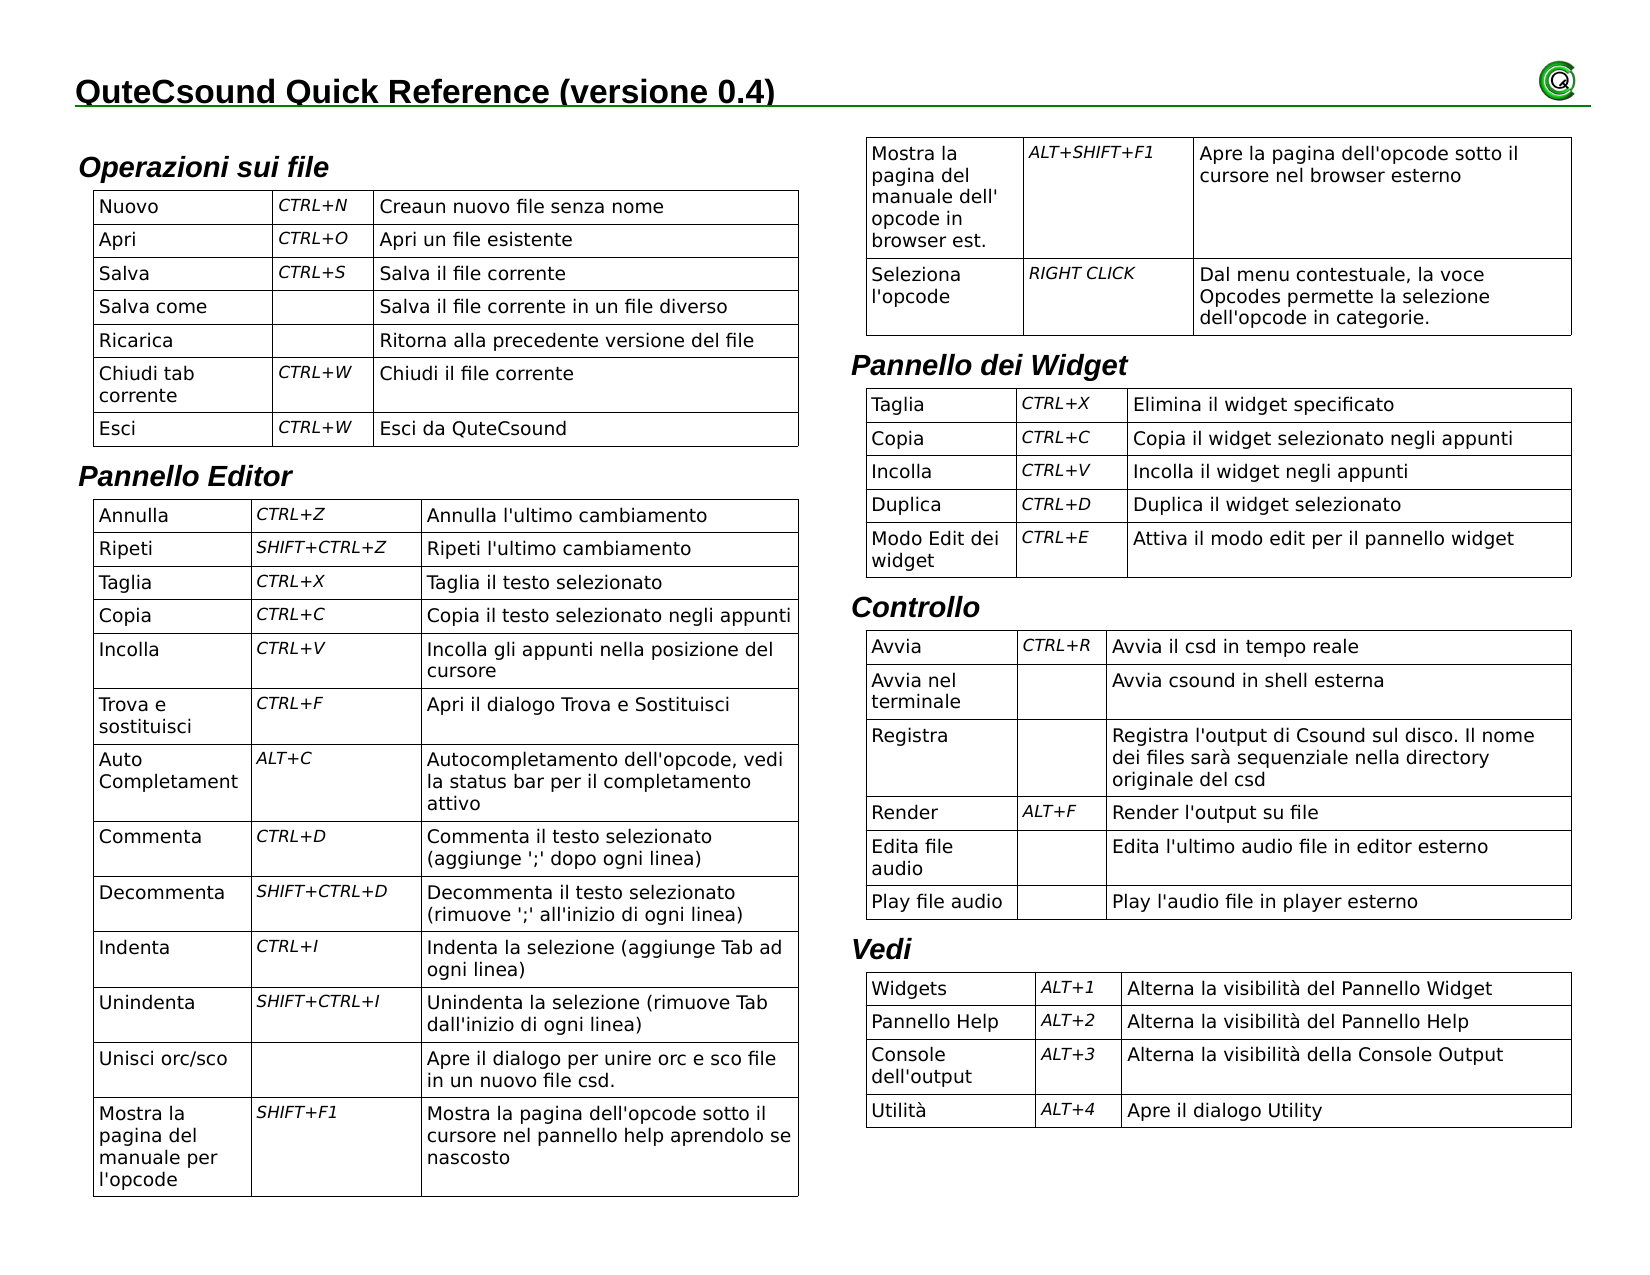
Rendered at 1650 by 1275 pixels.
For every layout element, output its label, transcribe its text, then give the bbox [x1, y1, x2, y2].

table_cell Copia il testo selezionato negli appunti [422, 600, 798, 633]
table_cell Registra [867, 720, 1017, 796]
table_cell Unindenta [94, 988, 251, 1042]
table_header Elimina il widget specificato [1128, 389, 1571, 422]
table_cell Salva il file corrente [374, 258, 798, 290]
table_cell CTRL+W [273, 413, 373, 446]
table_cell Incolla gli appunti nella posizione del cursore [422, 634, 798, 688]
table_cell ALT+C [252, 745, 421, 821]
table_cell Incolla [94, 634, 251, 688]
table_cell Pannello Help [867, 1006, 1035, 1038]
table_cell CTRL+E [1017, 523, 1127, 577]
table_cell Apre il dialogo per unire orc e sco file in un nuovo file csd. [422, 1043, 798, 1097]
table_cell Apre il dialogo Utility [1122, 1095, 1571, 1127]
table_cell Auto Completament [94, 745, 251, 821]
table_cell CTRL+D [1017, 490, 1127, 522]
table_cell Esci [94, 413, 272, 446]
table_cell Salva [94, 258, 272, 290]
table_cell Render l'output su file [1107, 797, 1571, 830]
table_header CTRL+R [1018, 631, 1106, 664]
table_header CTRL+N [273, 191, 373, 223]
table_cell Avvia csound in shell esterna [1107, 665, 1571, 719]
table_cell ALT+3 [1036, 1040, 1121, 1094]
table_cell Salva come [94, 291, 272, 324]
table_cell ALT+2 [1036, 1006, 1121, 1038]
table_cell CTRL+V [252, 634, 421, 688]
table_cell RIGHT CLICK [1024, 259, 1193, 335]
table_cell ALT+F [1018, 797, 1106, 830]
table_cell Commenta [94, 822, 251, 876]
table_cell Seleziona l'opcode [867, 259, 1023, 335]
table_header Taglia [867, 389, 1016, 422]
table_cell Salva il file corrente in un file diverso [374, 291, 798, 324]
table_cell CTRL+F [252, 689, 421, 743]
table_cell Ricarica [94, 325, 272, 357]
table_cell Commenta il testo selezionato (aggiunge ';' dopo ogni linea) [422, 822, 798, 876]
table_cell [1018, 886, 1106, 918]
table_cell Duplica [867, 490, 1016, 522]
table_cell Edita l'ultimo audio file in editor esterno [1107, 831, 1571, 885]
table_header CTRL+X [1017, 389, 1127, 422]
table_cell CTRL+C [252, 600, 421, 633]
picture [1534, 57, 1582, 104]
table_cell CTRL+S [273, 258, 373, 290]
table_cell CTRL+V [1017, 456, 1127, 488]
subtitle Operazioni sui file [78, 150, 813, 183]
table_cell SHIFT+CTRL+D [252, 877, 421, 931]
table_cell [1018, 831, 1106, 885]
table_cell Taglia il testo selezionato [422, 567, 798, 599]
table_header Alterna la visibilità del Pannello Widget [1122, 973, 1571, 1005]
table_cell [252, 1043, 421, 1097]
table_cell SHIFT+CTRL+I [252, 988, 421, 1042]
table_cell Trova e sostituisci [94, 689, 251, 743]
table_cell Copia [94, 600, 251, 633]
table_cell Alterna la visibilità della Console Output [1122, 1040, 1571, 1094]
table_cell Copia [867, 423, 1016, 455]
table_cell Incolla il widget negli appunti [1128, 456, 1571, 488]
table_cell Chiudi tab corrente [94, 358, 272, 412]
table_cell Avvia nel terminale [867, 665, 1017, 719]
table_cell Unindenta la selezione (rimuove Tab dall'inizio di ogni linea) [422, 988, 798, 1042]
table_cell Duplica il widget selezionato [1128, 490, 1571, 522]
table_header CTRL+Z [252, 500, 421, 532]
table_cell SHIFT+F1 [252, 1098, 421, 1196]
table_cell CTRL+D [252, 822, 421, 876]
table_cell Copia il widget selezionato negli appunti [1128, 423, 1571, 455]
table_cell Apri un file esistente [374, 225, 798, 257]
table_cell Play l'audio file in player esterno [1107, 886, 1571, 918]
table_header Creaun nuovo file senza nome [374, 191, 798, 223]
table_cell Esci da QuteCsound [374, 413, 798, 446]
table_header Nuovo [94, 191, 272, 223]
table_cell Attiva il modo edit per il pannello widget [1128, 523, 1571, 577]
table_cell Indenta la selezione (aggiunge Tab ad ogni linea) [422, 932, 798, 987]
table_header Annulla [94, 500, 251, 532]
subtitle Pannello Editor [78, 459, 813, 493]
table_cell Play file audio [867, 886, 1017, 918]
table_cell Apre la pagina dell'opcode sotto il cursore nel browser esterno [1194, 138, 1571, 258]
table_cell Ripeti l'ultimo cambiamento [422, 533, 798, 566]
table_header Avvia [867, 631, 1017, 664]
table_cell [1018, 720, 1106, 796]
table_cell Ripeti [94, 533, 251, 566]
table_cell Unisci orc/sco [94, 1043, 251, 1097]
table_cell Dal menu contestuale, la voce Opcodes permette la selezione dell'opcode in categorie. [1194, 259, 1571, 335]
table_cell CTRL+C [1017, 423, 1127, 455]
table_cell Apri il dialogo Trova e Sostituisci [422, 689, 798, 743]
table_cell Chiudi il file corrente [374, 358, 798, 412]
table_cell Edita file audio [867, 831, 1017, 885]
table_cell Modo Edit dei widget [867, 523, 1016, 577]
table_cell Decommenta il testo selezionato (rimuove ';' all'inizio di ogni linea) [422, 877, 798, 931]
table_cell Mostra la pagina del manuale per l'opcode [94, 1098, 251, 1196]
table_header ALT+1 [1036, 973, 1121, 1005]
table_header Widgets [867, 973, 1035, 1005]
table_cell CTRL+W [273, 358, 373, 412]
table_cell Indenta [94, 932, 251, 987]
subtitle Pannello dei Widget [851, 348, 1586, 382]
table_cell [273, 325, 373, 357]
table_cell Mostra la pagina dell'opcode sotto il cursore nel pannello help aprendolo se nascosto [422, 1098, 798, 1196]
table_cell CTRL+X [252, 567, 421, 599]
table_cell Registra l'output di Csound sul disco. Il nome dei files sarà sequenziale nella directory originale del csd [1107, 720, 1571, 796]
table_header Annulla l'ultimo cambiamento [422, 500, 798, 532]
table_cell Autocompletamento dell'opcode, vedi la status bar per il completamento attivo [422, 745, 798, 821]
table_cell ALT+4 [1036, 1095, 1121, 1127]
table_cell Mostra la pagina del manuale dell' opcode in browser est. [867, 138, 1023, 258]
table_cell Console dell'output [867, 1040, 1035, 1094]
subtitle Vedi [851, 932, 1586, 965]
table_cell Alterna la visibilità del Pannello Help [1122, 1006, 1571, 1038]
table_cell ALT+SHIFT+F1 [1024, 138, 1193, 258]
table_cell Incolla [867, 456, 1016, 488]
table_header Avvia il csd in tempo reale [1107, 631, 1571, 664]
table_cell SHIFT+CTRL+Z [252, 533, 421, 566]
table_cell Ritorna alla precedente versione del file [374, 325, 798, 357]
table_cell Taglia [94, 567, 251, 599]
table_cell [1018, 665, 1106, 719]
table_cell Utilità [867, 1095, 1035, 1127]
table_cell [273, 291, 373, 324]
table_cell Decommenta [94, 877, 251, 931]
table_cell Render [867, 797, 1017, 830]
subtitle Controllo [851, 590, 1586, 624]
table_cell CTRL+O [273, 225, 373, 257]
table_cell Apri [94, 225, 272, 257]
table_cell CTRL+I [252, 932, 421, 987]
